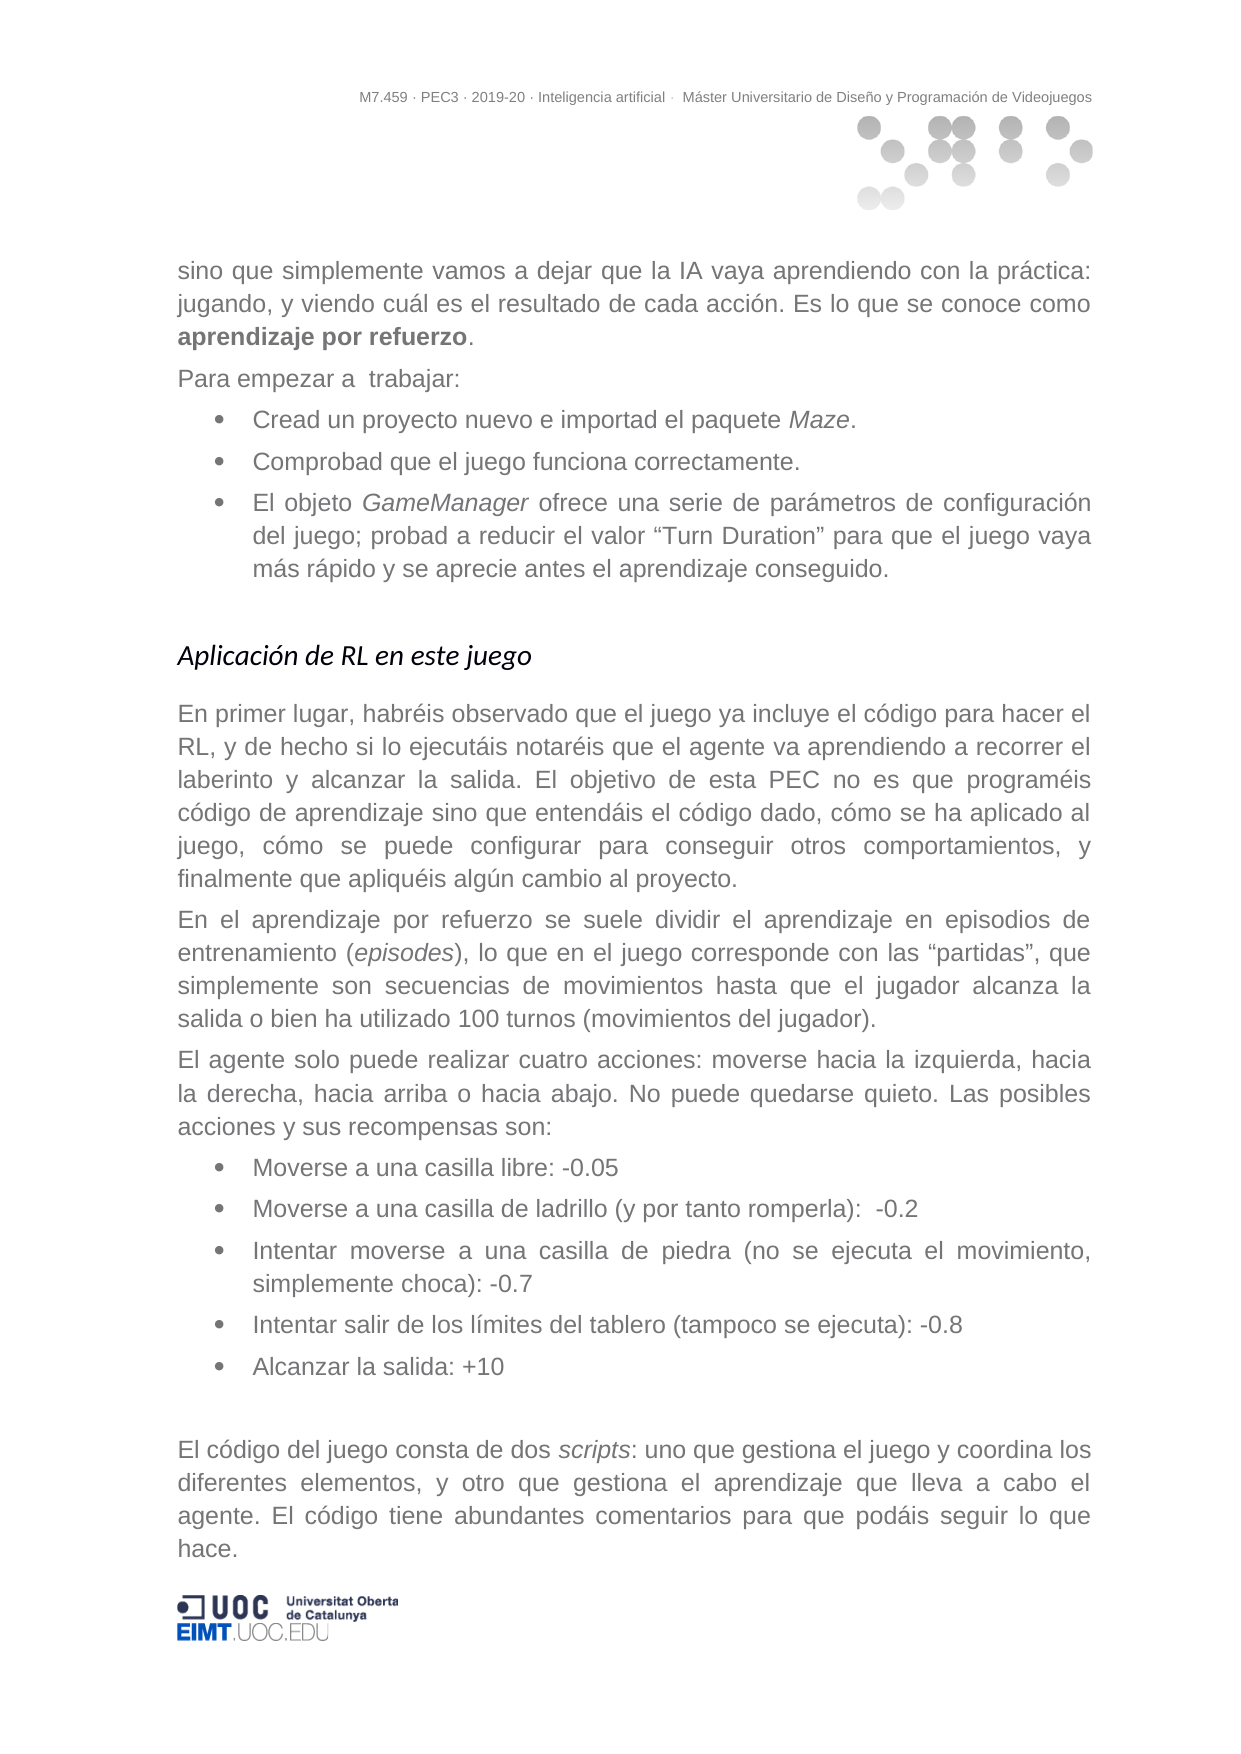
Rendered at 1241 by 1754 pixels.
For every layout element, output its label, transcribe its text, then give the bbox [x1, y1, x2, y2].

text El agente solo puede realizar cuatro acciones: moverse hacia la izquierda, hacia la derecha, hacia arriba o hacia abajo. No puede quedarse quieto. Las posibles acciones y sus recompensas son: [177, 1046, 1092, 1140]
text sino que simplemente vamos a dejar que la IA vaya aprendiendo con la práctica: jugando, y viendo cuál es el resultado de cada acción. Es lo que se conoce como aprendizaje por refuerzo. [177, 256, 1092, 351]
list Comprobad que el juego funciona correctamente. [215, 447, 1092, 475]
picture [857, 105, 1093, 222]
list Intentar salir de los límites del tablero (tampoco se ejecuta): -0.8 [215, 1310, 1092, 1339]
picture [177, 1623, 329, 1641]
text Para empezar a trabajar: [177, 364, 1092, 392]
list Moverse a una casilla de ladrillo (y por tanto romperla): -0.2 [215, 1194, 1092, 1223]
text En el aprendizaje por refuerzo se suele dividir el aprendizaje en episodios de entrenamiento (episodes), lo que en el juego corresponde con las “partidas”, que simplemente son secuencias de movimientos hasta que el jugador alcanza la salida o bien ha utilizado 100 turnos (movimientos del jugador). [177, 905, 1092, 1033]
list Alcanzar la salida: +10 [215, 1352, 1092, 1381]
list Cread un proyecto nuevo e importad el paquete Maze. [215, 405, 1092, 434]
text El código del juego consta de dos scripts: uno que gestiona el juego y coordina los diferentes elementos, y otro que gestiona el aprendizaje que lleva a cabo el agente. El código tiene abundantes comentarios para que podáis seguir lo que hace. [177, 1434, 1092, 1562]
list Moverse a una casilla libre: -0.05 [215, 1153, 1092, 1182]
text En primer lugar, habréis observado que el juego ya incluye el código para hacer el RL, y de hecho si lo ejecutáis notaréis que el agente va aprendiendo a recorrer el laberinto y alcanzar la salida. El objetivo de esta PEC no es que programéis código de aprendizaje sino que entendáis el código dado, cómo se ha aplicado al juego, cómo se puede configurar para conseguir otros comportamientos, y finalmente que apliquéis algún cambio al proyecto. [177, 699, 1092, 892]
list Intentar moverse a una casilla de piedra (no se ejecuta el movimiento, simplemente choca): -0.7 [215, 1236, 1092, 1298]
list El objeto GameManager ofrece una serie de parámetros de configuración del juego; probad a reducir el valor “Turn Duration” para que el juego vaya más rápido y se aprecie antes el aprendizaje conseguido. [215, 488, 1092, 583]
picture [177, 1595, 398, 1622]
text Aplicación de RL en este juego [177, 637, 1092, 672]
